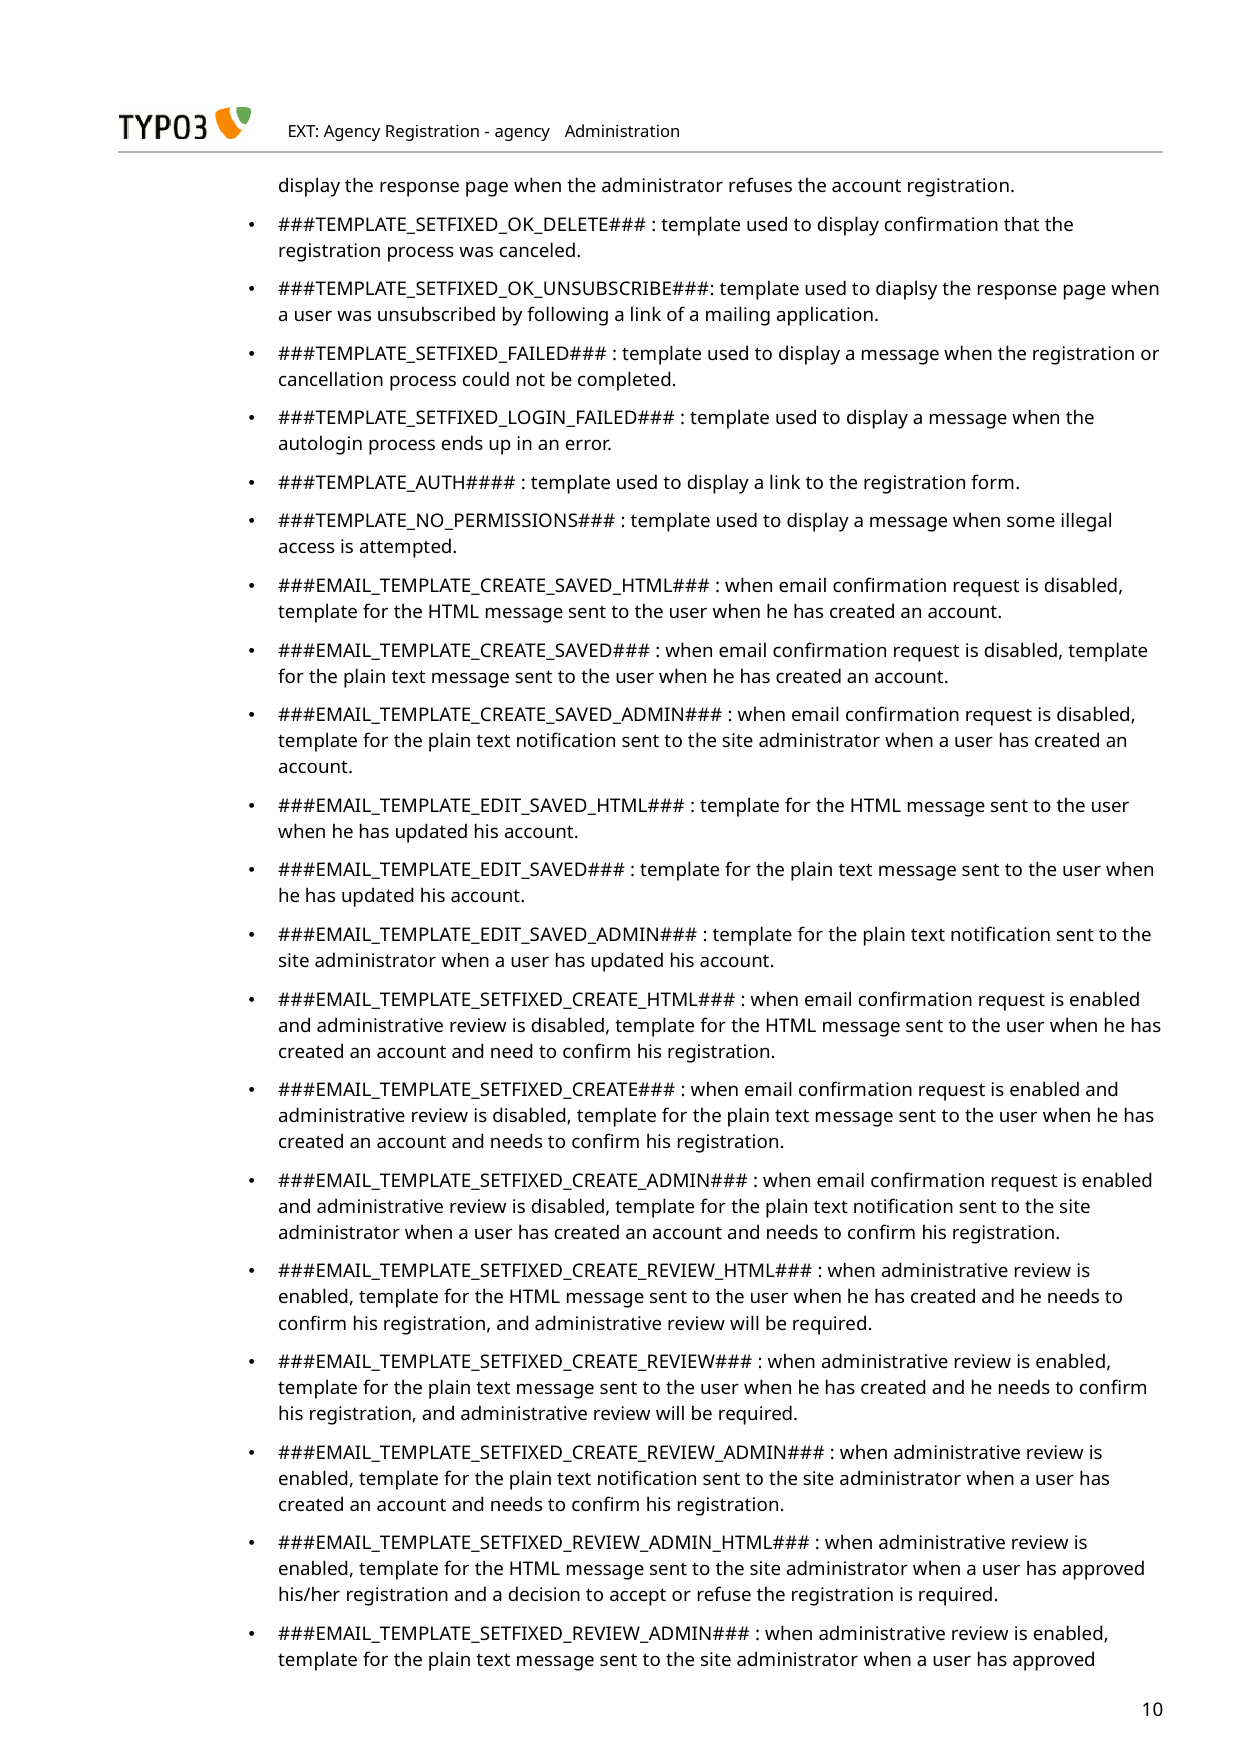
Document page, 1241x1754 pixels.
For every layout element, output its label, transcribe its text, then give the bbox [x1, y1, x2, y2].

list ###EMAIL_TEMPLATE_SETFIXED_CREATE_HTML### : when email confirmation request is enabled and administrative review is disabled, template for the HTML message sent to the user when he has created an account and need to confirm his registration. [248, 986, 1163, 1064]
picture [118, 106, 254, 139]
list ###TEMPLATE_NO_PERMISSIONS### : template used to display a message when some illegal access is attempted. [248, 507, 1163, 559]
list display the response page when the administrator refuses the account registration. [248, 172, 1163, 198]
list ###TEMPLATE_SETFIXED_OK_DELETE### : template used to display confirmation that the registration process was canceled. [248, 211, 1163, 263]
list ###EMAIL_TEMPLATE_SETFIXED_CREATE_ADMIN### : when email confirmation request is enabled and administrative review is disabled, template for the plain text notification sent to the site administrator when a user has created an account and needs to confirm his registration. [248, 1167, 1163, 1245]
list ###EMAIL_TEMPLATE_SETFIXED_REVIEW_ADMIN_HTML### : when administrative review is enabled, template for the HTML message sent to the site administrator when a user has approved his/her registration and a decision to accept or refuse the registration is required. [248, 1529, 1163, 1607]
list ###EMAIL_TEMPLATE_CREATE_SAVED_ADMIN### : when email confirmation request is disabled, template for the plain text notification sent to the site administrator when a user has created an account. [248, 701, 1163, 779]
list ###EMAIL_TEMPLATE_SETFIXED_REVIEW_ADMIN### : when administrative review is enabled, template for the plain text message sent to the site administrator when a user has approved [248, 1620, 1163, 1672]
list ###TEMPLATE_SETFIXED_FAILED### : template used to display a message when the registration or cancellation process could not be completed. [248, 340, 1163, 392]
list ###EMAIL_TEMPLATE_SETFIXED_CREATE_REVIEW_ADMIN### : when administrative review is enabled, template for the plain text notification sent to the site administrator when a user has created an account and needs to confirm his registration. [248, 1439, 1163, 1517]
list ###EMAIL_TEMPLATE_SETFIXED_CREATE_REVIEW### : when administrative review is enabled, template for the plain text message sent to the user when he has created and he needs to confirm his registration, and administrative review will be required. [248, 1348, 1163, 1426]
list ###EMAIL_TEMPLATE_EDIT_SAVED_HTML### : template for the HTML message sent to the user when he has updated his account. [248, 792, 1163, 844]
list ###EMAIL_TEMPLATE_SETFIXED_CREATE_REVIEW_HTML### : when administrative review is enabled, template for the HTML message sent to the user when he has created and he needs to confirm his registration, and administrative review will be required. [248, 1257, 1163, 1336]
list ###EMAIL_TEMPLATE_CREATE_SAVED_HTML### : when email confirmation request is disabled, template for the HTML message sent to the user when he has created an account. [248, 572, 1163, 624]
list ###TEMPLATE_AUTH#### : template used to display a link to the registration form. [248, 469, 1163, 495]
list ###EMAIL_TEMPLATE_EDIT_SAVED_ADMIN### : template for the plain text notification sent to the site administrator when a user has updated his account. [248, 921, 1163, 973]
list ###EMAIL_TEMPLATE_SETFIXED_CREATE### : when email confirmation request is enabled and administrative review is disabled, template for the plain text message sent to the user when he has created an account and needs to confirm his registration. [248, 1076, 1163, 1154]
list ###EMAIL_TEMPLATE_CREATE_SAVED### : when email confirmation request is disabled, template for the plain text message sent to the user when he has created an account. [248, 637, 1163, 689]
list ###EMAIL_TEMPLATE_EDIT_SAVED### : template for the plain text message sent to the user when he has updated his account. [248, 856, 1163, 908]
list ###TEMPLATE_SETFIXED_OK_UNSUBSCRIBE###: template used to diaplsy the response page when a user was unsubscribed by following a link of a mailing application. [248, 275, 1163, 327]
list ###TEMPLATE_SETFIXED_LOGIN_FAILED### : template used to display a message when the autologin process ends up in an error. [248, 404, 1163, 456]
